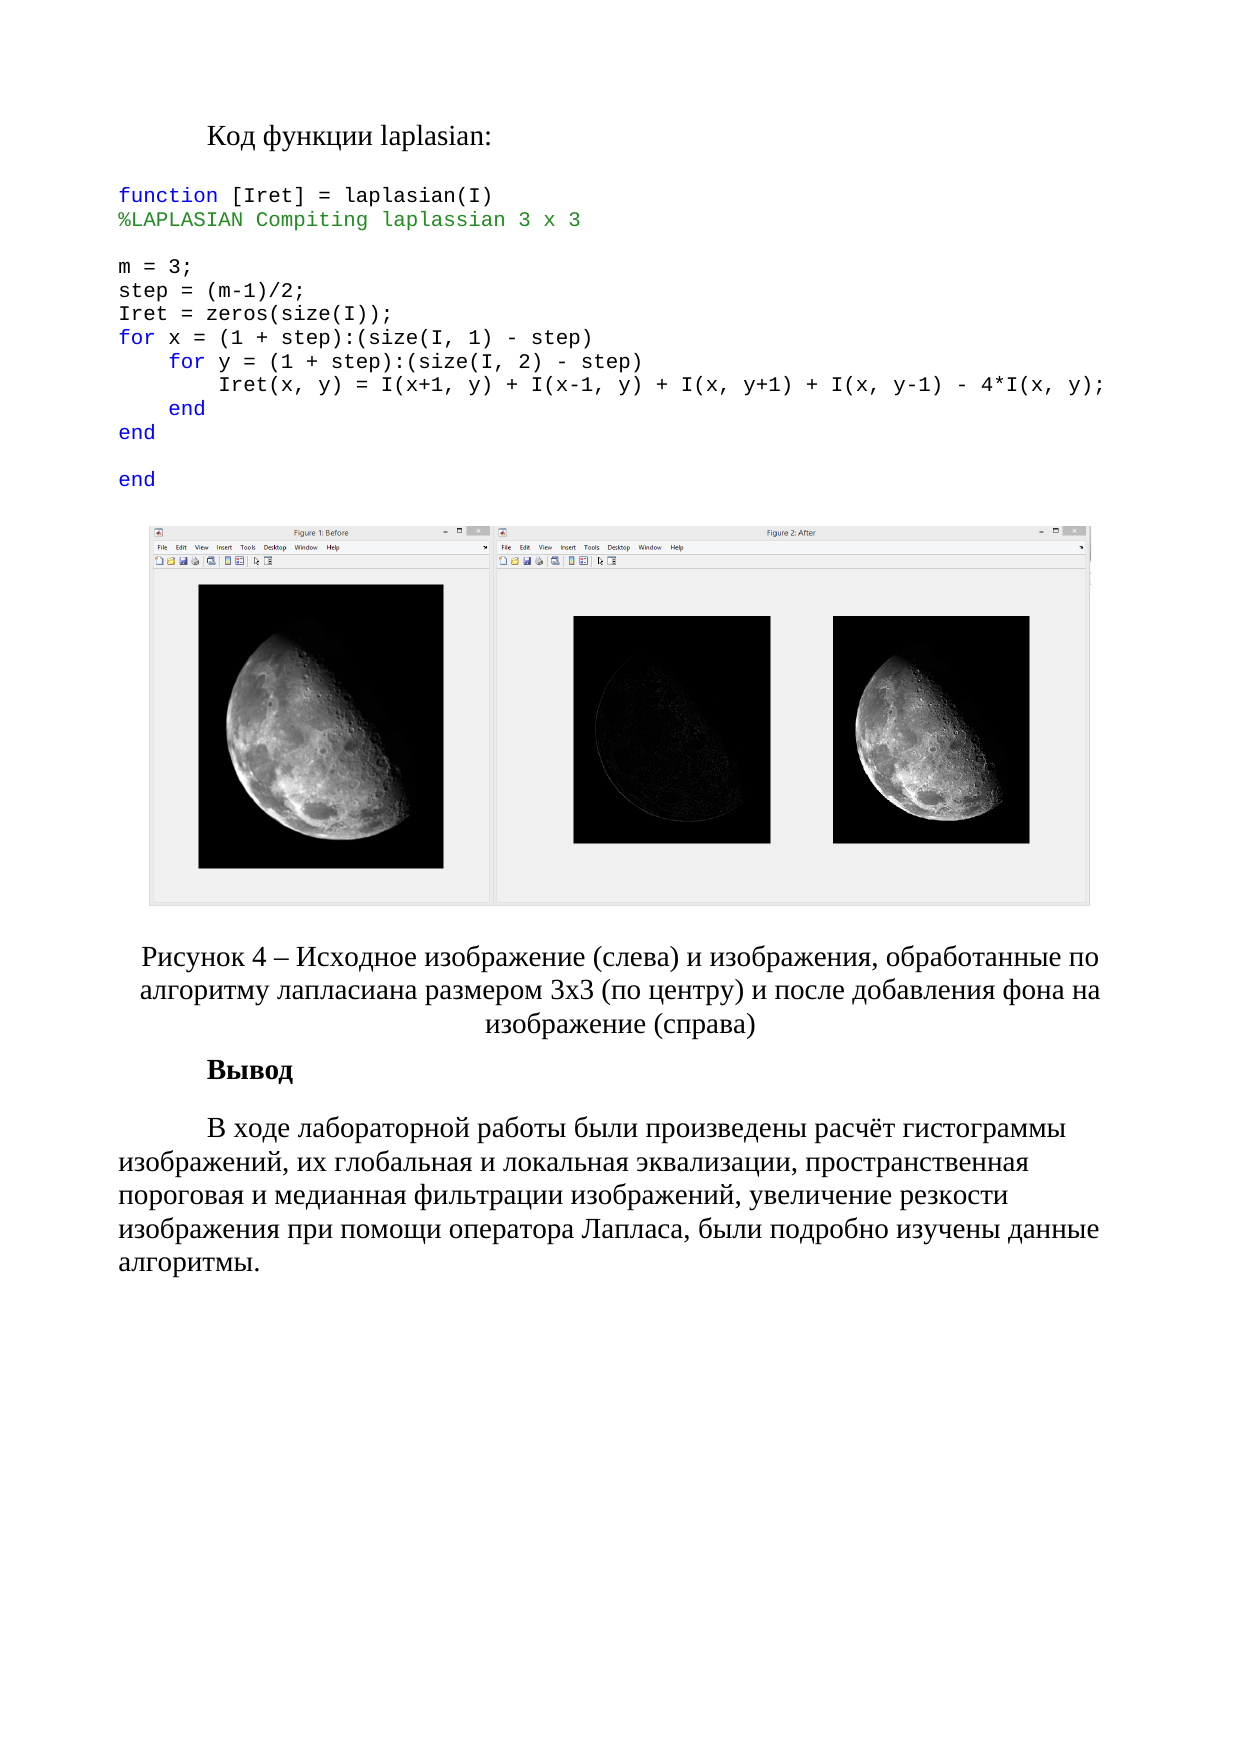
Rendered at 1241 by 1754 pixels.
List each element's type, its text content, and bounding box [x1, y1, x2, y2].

text for y = (1 + step):(size(I, 2) - step) [118, 351, 1122, 374]
text Iret = zeros(size(I)); [118, 303, 1122, 327]
text step = (m-1)/2; [118, 280, 1122, 303]
picture [149, 526, 1092, 906]
text for x = (1 + step):(size(I, 1) - step) [118, 327, 1122, 351]
text %LAPLASIAN Compiting laplassian 3 x 3 [118, 209, 1122, 232]
text В ходе лабораторной работы были произведены расчёт гистограммы изображений, их глобальная и локальная эквализации, пространственная пороговая и медианная фильтрации изображений, увеличение резкости изображения при помощи оператора Лапласа, были подробно изучены данные алгоритмы. [118, 1110, 1122, 1278]
text Код функции laplasian: [118, 118, 1122, 152]
text m = 3; [118, 256, 1122, 280]
text function [Iret] = laplasian(I) [118, 185, 1122, 209]
text end [118, 398, 1122, 422]
text Iret(x, y) = I(x+1, y) + I(x-1, y) + I(x, y+1) + I(x, y-1) - 4*I(x, y); [118, 374, 1122, 398]
text end [118, 422, 1122, 445]
text end [118, 469, 1122, 493]
subtitle Вывод [118, 1052, 1122, 1085]
text Рисунок 4 – Исходное изображение (слева) и изображения, обработанные по алгоритму лапласиана размером 3x3 (по центру) и после добавления фона на изображение (справа) [118, 939, 1122, 1039]
